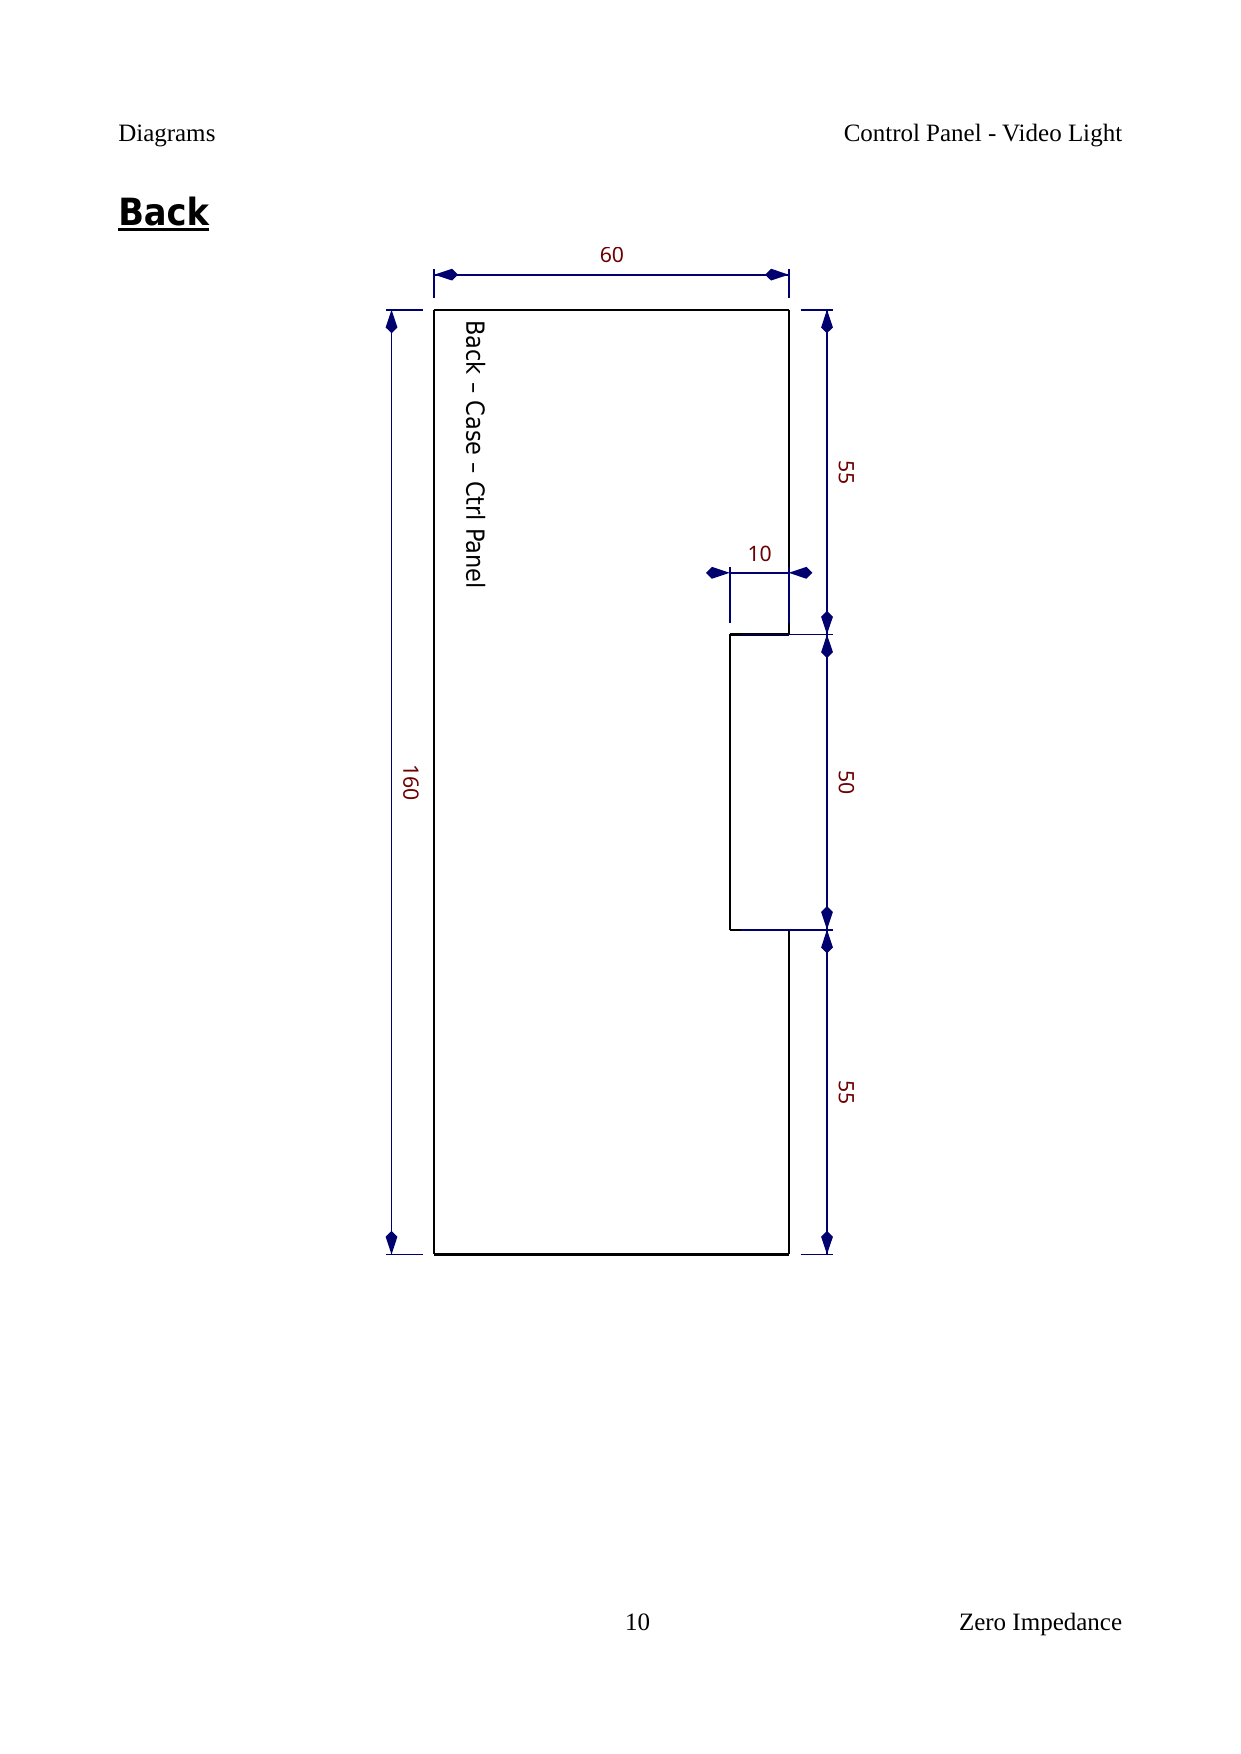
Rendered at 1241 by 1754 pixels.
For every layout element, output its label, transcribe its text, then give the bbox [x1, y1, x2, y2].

subtitle Back [118, 191, 1122, 234]
